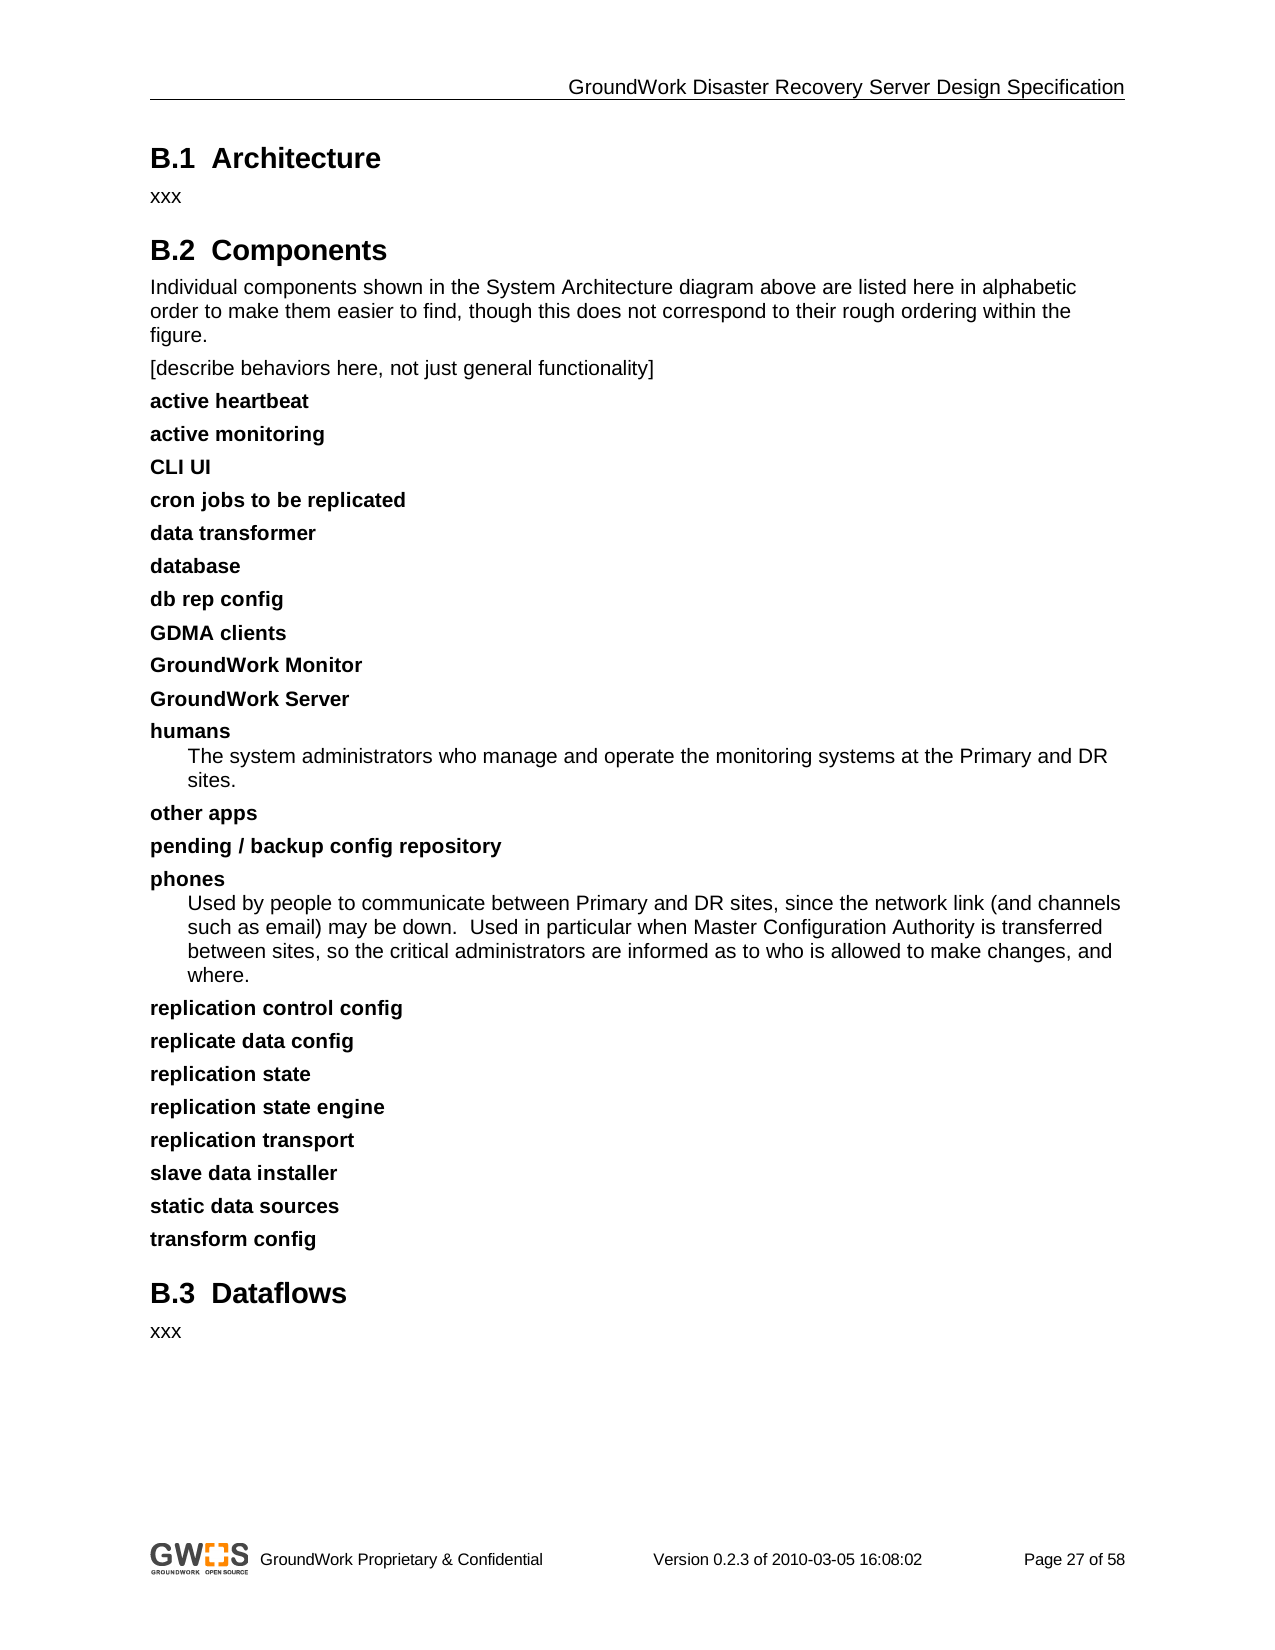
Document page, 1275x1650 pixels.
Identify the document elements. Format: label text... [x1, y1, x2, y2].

text Individual components shown in the System Architecture diagram above are listed here in alphabetic order to make them easier to find, though this does not correspond to their rough ordering within the figure. [150, 275, 1125, 347]
subtitle CLI UI [150, 455, 1125, 479]
subtitle data transformer [150, 521, 1125, 545]
subtitle humans [150, 719, 1125, 743]
picture [150, 1543, 248, 1575]
subtitle slave data installer [150, 1161, 1125, 1185]
subtitle cron jobs to be replicated [150, 488, 1125, 512]
subtitle Architecture [150, 141, 1125, 174]
subtitle static data sources [150, 1194, 1125, 1218]
subtitle pending / backup config repository [150, 834, 1125, 858]
subtitle database [150, 554, 1125, 578]
text The system administrators who manage and operate the monitoring systems at the Primary and DR sites. [187, 743, 1125, 792]
subtitle replication control config [150, 996, 1125, 1020]
subtitle GroundWork Server [150, 686, 1125, 711]
subtitle GroundWork Monitor [150, 653, 1125, 677]
subtitle db rep config [150, 587, 1125, 611]
subtitle Components [150, 233, 1125, 266]
subtitle other apps [150, 801, 1125, 825]
subtitle phones [150, 867, 1125, 891]
subtitle GDMA clients [150, 620, 1125, 644]
subtitle active heartbeat [150, 389, 1125, 413]
subtitle replicate data config [150, 1029, 1125, 1053]
subtitle Dataflows [150, 1276, 1125, 1310]
text xxx [150, 1319, 1125, 1343]
subtitle replication transport [150, 1128, 1125, 1152]
subtitle transform config [150, 1227, 1125, 1251]
text Used by people to communicate between Primary and DR sites, since the network link (and channels such as email) may be down. Used in particular when Master Configuration Authority is transferred between sites, so the critical administrators are informed as to who is allowed to make changes, and where. [187, 891, 1125, 987]
subtitle active monitoring [150, 422, 1125, 446]
text xxx [150, 183, 1125, 208]
subtitle replication state [150, 1062, 1125, 1086]
text [describe behaviors here, not just general functionality] [150, 356, 1125, 380]
subtitle replication state engine [150, 1095, 1125, 1119]
